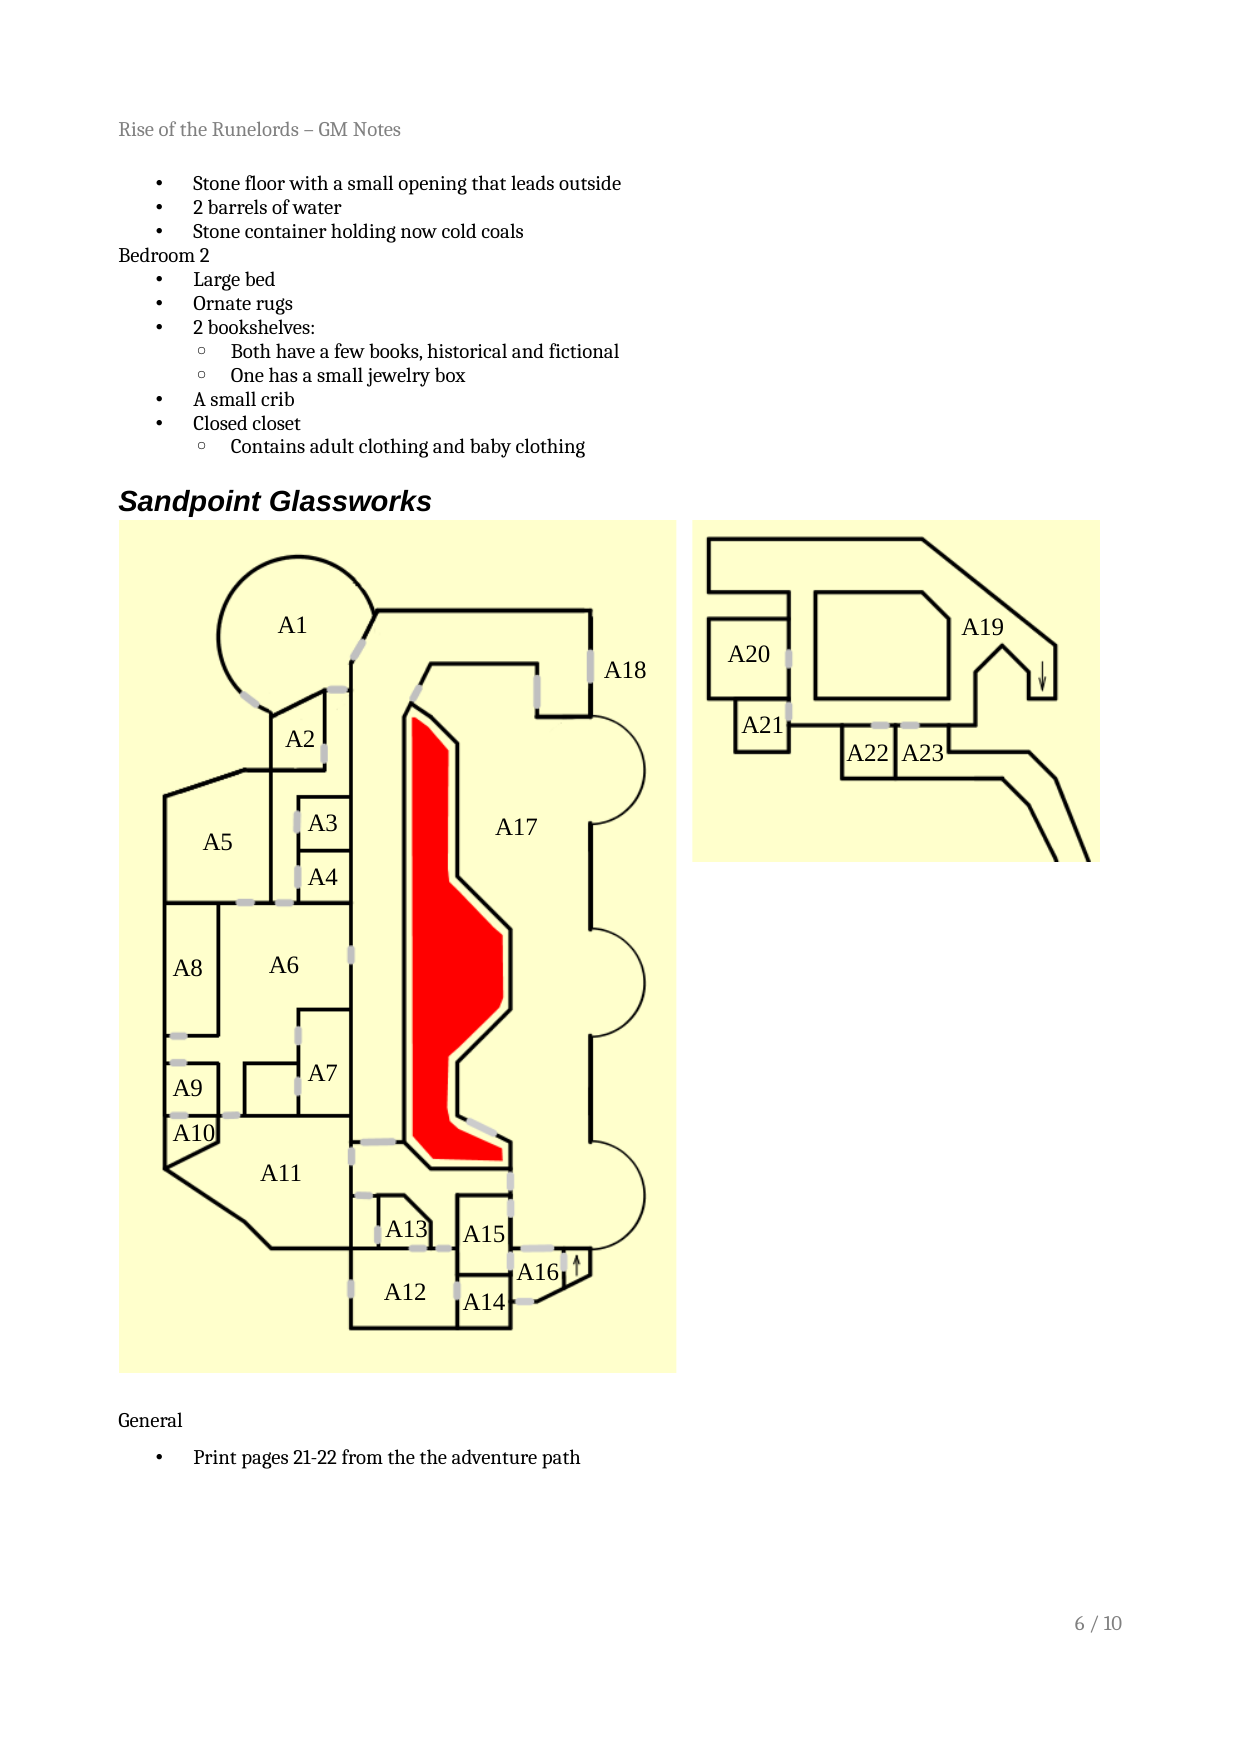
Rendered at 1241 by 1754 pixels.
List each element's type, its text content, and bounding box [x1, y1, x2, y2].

list Large bed [156, 267, 1122, 291]
list Stone floor with a small opening that leads outside [156, 172, 1122, 196]
subtitle Sandpoint Glassworks [118, 484, 1122, 518]
text Bedroom 2 [118, 243, 1122, 267]
list A small crib [156, 387, 1122, 411]
list Closed closet [156, 411, 1122, 435]
list 2 bookshelves: [156, 315, 1122, 339]
picture [119, 520, 677, 1373]
list Both have a few books, historical and fictional [193, 339, 1122, 363]
list Stone container holding now cold coals [156, 219, 1122, 243]
text General [118, 1409, 1122, 1433]
list Contains adult clothing and baby clothing [193, 435, 1122, 459]
list Ornate rugs [156, 291, 1122, 315]
picture [692, 520, 1100, 862]
list One has a small jewelry box [193, 363, 1122, 387]
list 2 barrels of water [156, 196, 1122, 219]
list Print pages 21-22 from the the adventure path [156, 1446, 1122, 1469]
